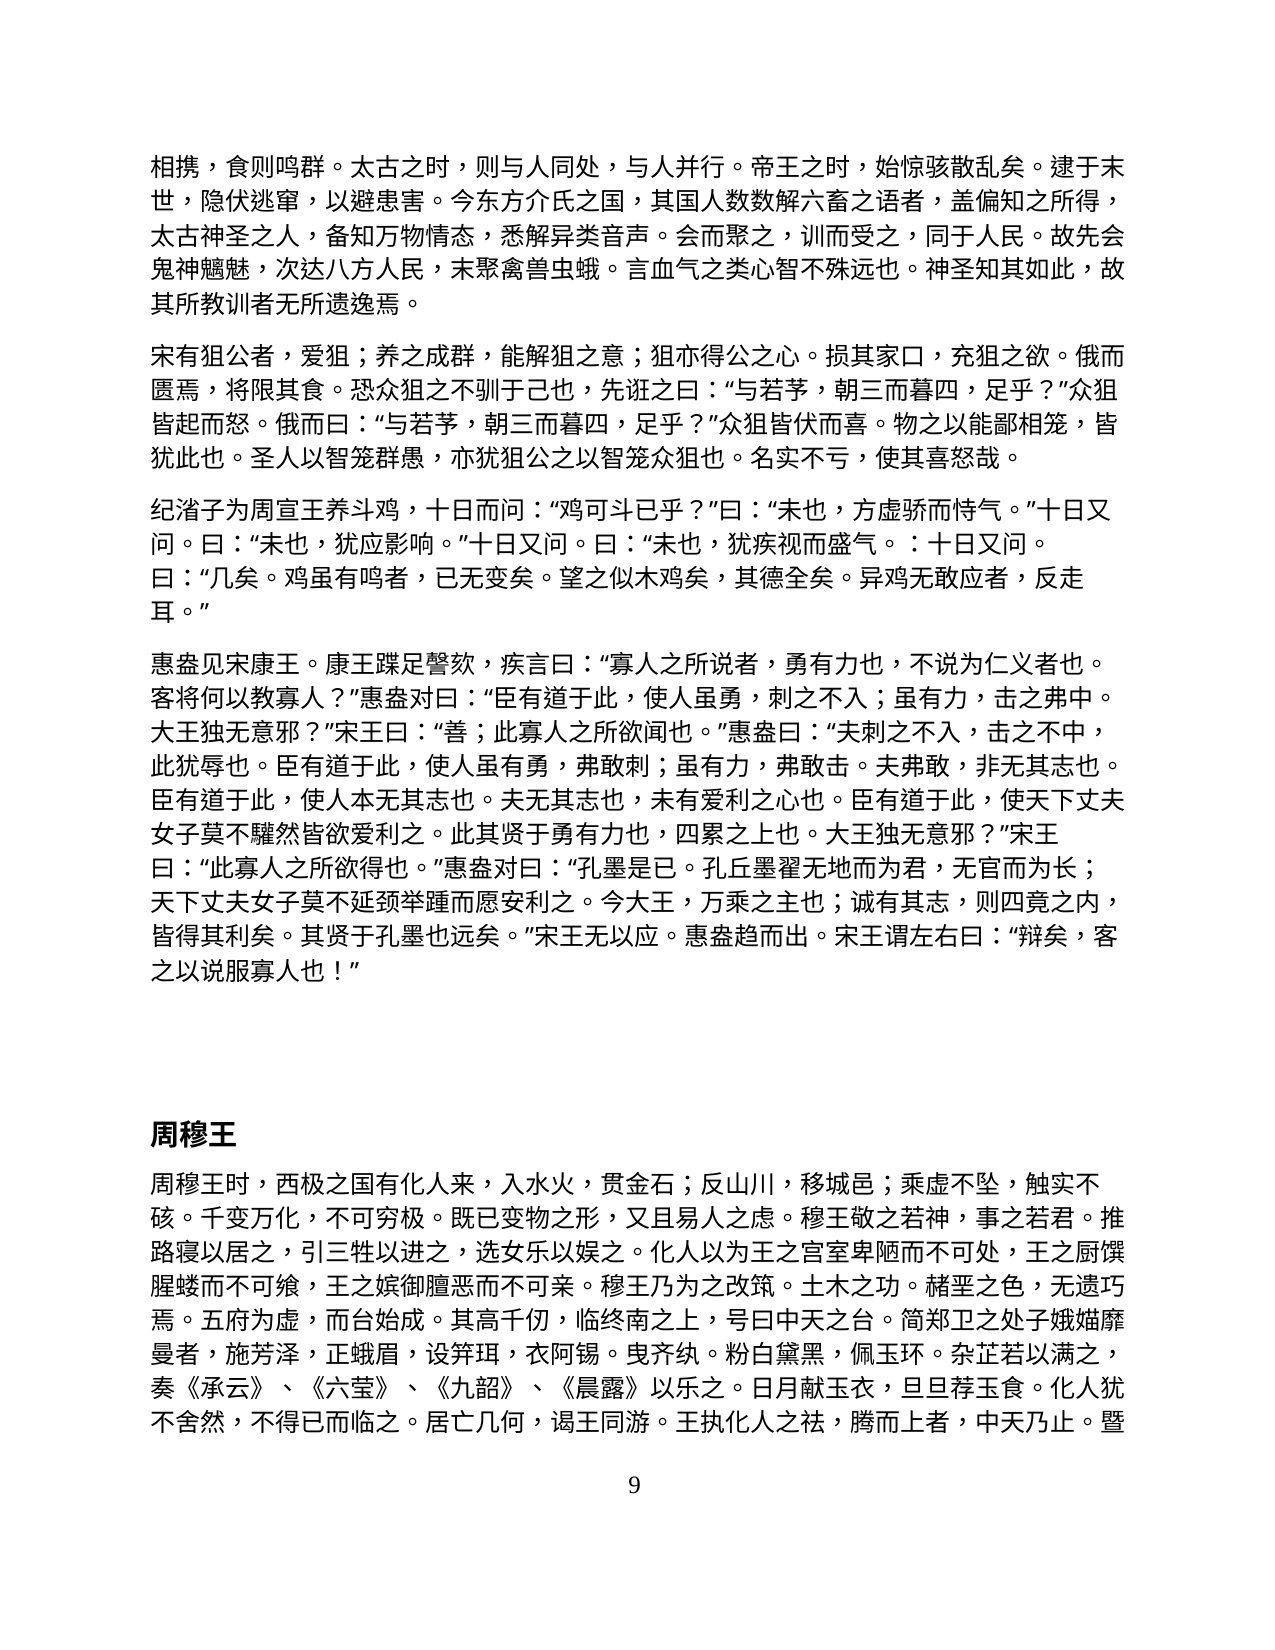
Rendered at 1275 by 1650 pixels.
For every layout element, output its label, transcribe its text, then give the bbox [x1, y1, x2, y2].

text 惠盎见宋康王。康王蹀足謦欬，疾言曰：“寡人之所说者，勇有力也，不说为仁义者也。客将何以教寡人？”惠盎对曰：“臣有道于此，使人虽勇，刺之不入；虽有力，击之弗中。大王独无意邪？”宋王曰：“善；此寡人之所欲闻也。”惠盎曰：“夫刺之不入，击之不中，此犹辱也。臣有道于此，使人虽有勇，弗敢刺；虽有力，弗敢击。夫弗敢，非无其志也。臣有道于此，使人本无其志也。夫无其志也，未有爱利之心也。臣有道于此，使天下丈夫女子莫不驩然皆欲爱利之。此其贤于勇有力也，四累之上也。大王独无意邪？”宋王曰：“此寡人之所欲得也。”惠盎对曰：“孔墨是已。孔丘墨翟无地而为君，无官而为长；天下丈夫女子莫不延颈举踵而愿安利之。今大王，万乘之主也；诚有其志，则四竟之内，皆得其利矣。其贤于孔墨也远矣。”宋王无以应。惠盎趋而出。宋王谓左右曰：“辩矣，客之以说服寡人也！” [150, 647, 1125, 987]
subtitle 周穆王 [150, 1114, 1125, 1154]
text 相携，食则鸣群。太古之时，则与人同处，与人并行。帝王之时，始惊骇散乱矣。逮于末世，隐伏逃窜，以避患害。今东方介氏之国，其国人数数解六畜之语者，盖偏知之所得，太古神圣之人，备知万物情态，悉解异类音声。会而聚之，训而受之，同于人民。故先会鬼神魑魅，次达八方人民，末聚禽兽虫蛾。言血气之类心智不殊远也。神圣知其如此，故其所教训者无所遗逸焉。 [150, 150, 1125, 320]
text 纪渻子为周宣王养斗鸡，十日而问：“鸡可斗已乎？”曰：“未也，方虚骄而恃气。”十日又问。曰：“未也，犹应影响。”十日又问。曰：“未也，犹疾视而盛气。：十日又问。曰：“几矣。鸡虽有鸣者，已无变矣。望之似木鸡矣，其德全矣。异鸡无敢应者，反走耳。” [150, 492, 1125, 629]
text 宋有狙公者，爱狙；养之成群，能解狙之意；狙亦得公之心。损其家口，充狙之欲。俄而匮焉，将限其食。恐众狙之不驯于己也，先诳之曰：“与若芧，朝三而暮四，足乎？”众狙皆起而怒。俄而曰：“与若芧，朝三而暮四，足乎？”众狙皆伏而喜。物之以能鄙相笼，皆犹此也。圣人以智笼群愚，亦犹狙公之以智笼众狙也。名实不亏，使其喜怒哉。 [150, 338, 1125, 474]
text 周穆王时，西极之国有化人来，入水火，贯金石；反山川，移城邑；乘虚不坠，触实不硋。千变万化，不可穷极。既已变物之形，又且易人之虑。穆王敬之若神，事之若君。推路寝以居之，引三牲以进之，选女乐以娱之。化人以为王之宫室卑陋而不可处，王之厨馔腥蝼而不可飨，王之嫔御膻恶而不可亲。穆王乃为之改筑。土木之功。赭垩之色，无遗巧焉。五府为虚，而台始成。其高千仞，临终南之上，号曰中天之台。简郑卫之处子娥媌靡曼者，施芳泽，正蛾眉，设笄珥，衣阿锡。曳齐纨。粉白黛黑，佩玉环。杂芷若以满之，奏《承云》、《六莹》、《九韶》、《晨露》以乐之。日月献玉衣，旦旦荐玉食。化人犹不舍然，不得已而临之。居亡几何，谒王同游。王执化人之祛，腾而上者，中天乃止。暨 [150, 1167, 1125, 1439]
